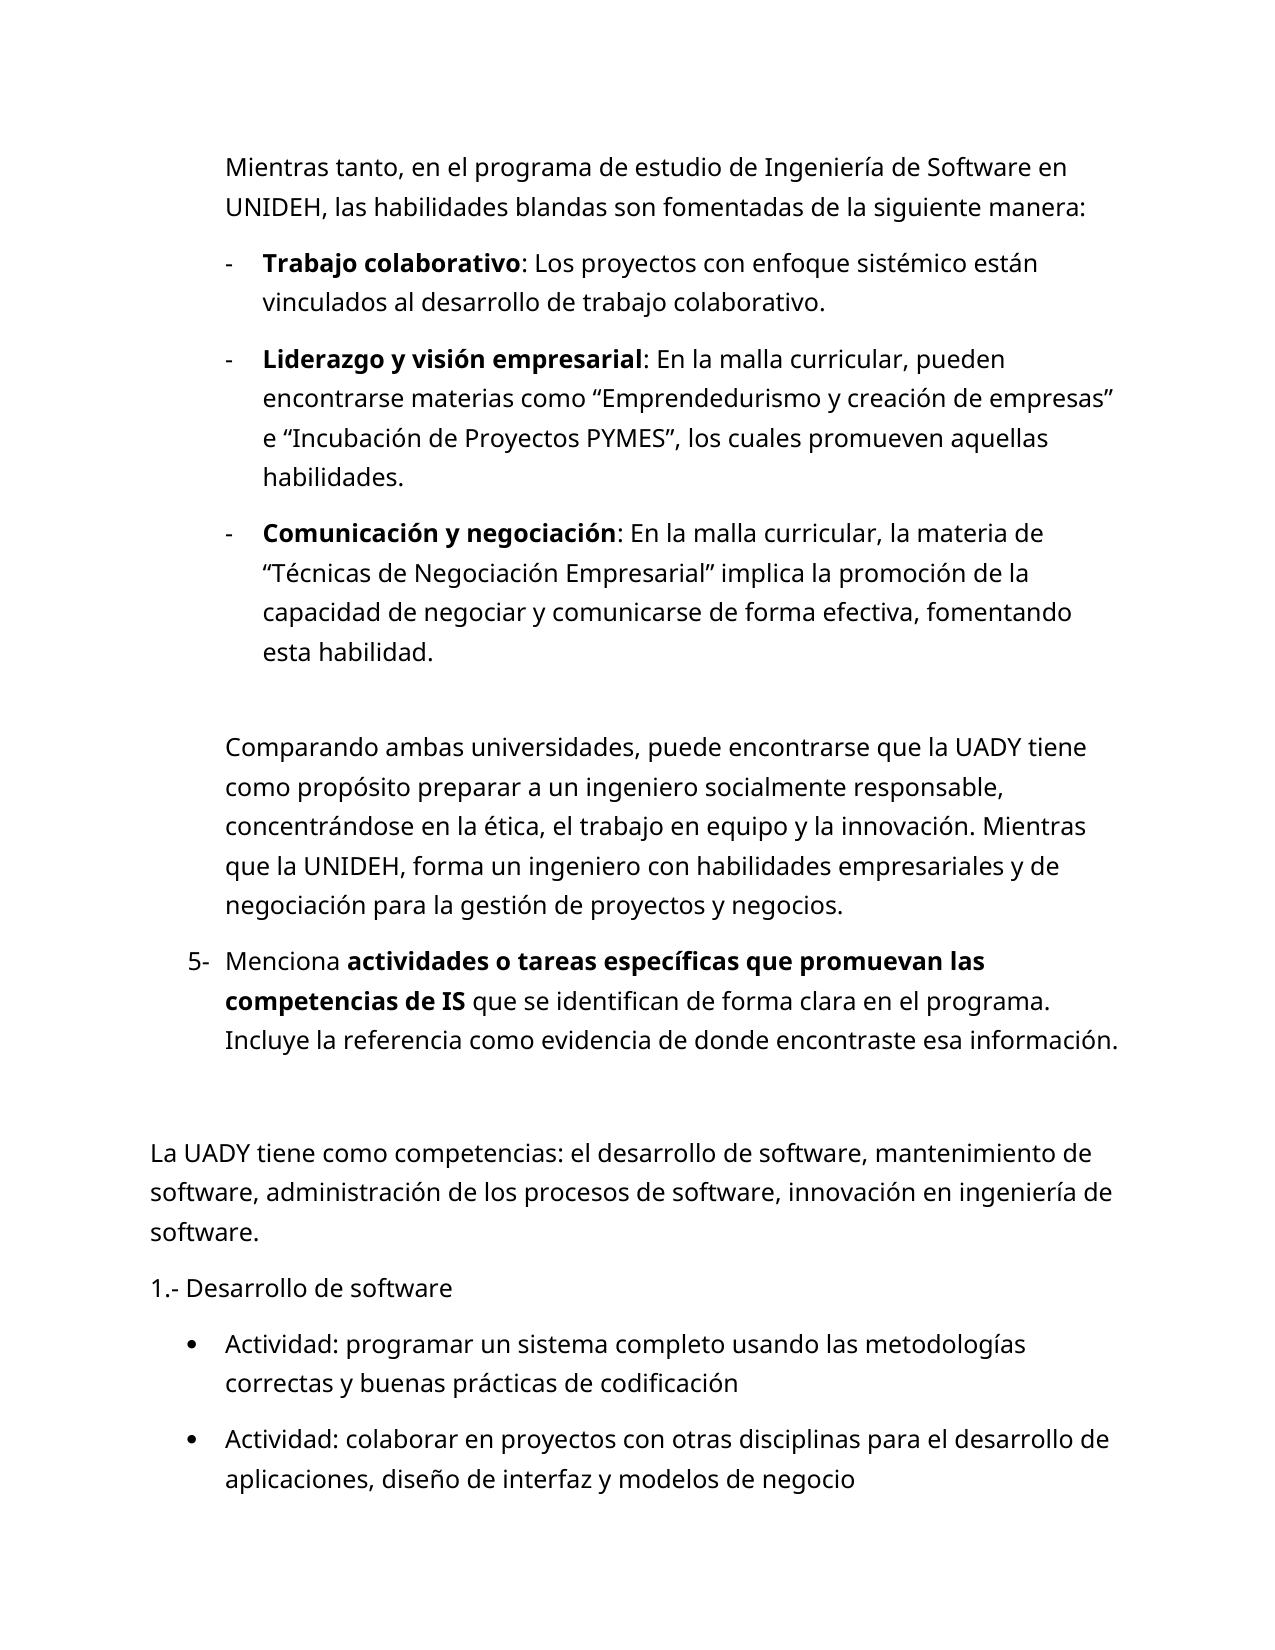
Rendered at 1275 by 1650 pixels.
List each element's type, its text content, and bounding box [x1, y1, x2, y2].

list Actividad: programar un sistema completo usando las metodologías correctas y buenas prácticas de codificación [187, 1326, 1125, 1400]
text Mientras tanto, en el programa de estudio de Ingeniería de Software en UNIDEH, las habilidades blandas son fomentadas de la siguiente manera: [225, 150, 1125, 223]
list Actividad: colaborar en proyectos con otras disciplinas para el desarrollo de aplicaciones, diseño de interfaz y modelos de negocio [187, 1422, 1125, 1496]
text La UADY tiene como competencias: el desarrollo de software, mantenimiento de software, administración de los procesos de software, innovación en ingeniería de software. [150, 1135, 1125, 1248]
list Trabajo colaborativo: Los proyectos con enfoque sistémico están vinculados al desarrollo de trabajo colaborativo. [225, 246, 1125, 319]
text 1.- Desarrollo de software [150, 1270, 1125, 1304]
list Menciona actividades o tareas específicas que promuevan las competencias de IS que se identifican de forma clara en el programa. Incluye la referencia como evidencia de donde encontraste esa información. [187, 944, 1125, 1057]
text Comparando ambas universidades, puede encontrarse que la UADY tiene como propósito preparar a un ingeniero socialmente responsable, concentrándose en la ética, el trabajo en equipo y la innovación. Mientras que la UNIDEH, forma un ingeniero con habilidades empresariales y de negociación para la gestión de proyectos y negocios. [225, 690, 1125, 922]
list Liderazgo y visión empresarial: En la malla curricular, pueden encontrarse materias como “Emprendedurismo y creación de empresas” e “Incubación de Proyectos PYMES”, los cuales promueven aquellas habilidades. [225, 341, 1125, 494]
list Comunicación y negociación: En la malla curricular, la materia de “Técnicas de Negociación Empresarial” implica la promoción de la capacidad de negociar y comunicarse de forma efectiva, fomentando esta habilidad. [225, 516, 1125, 668]
